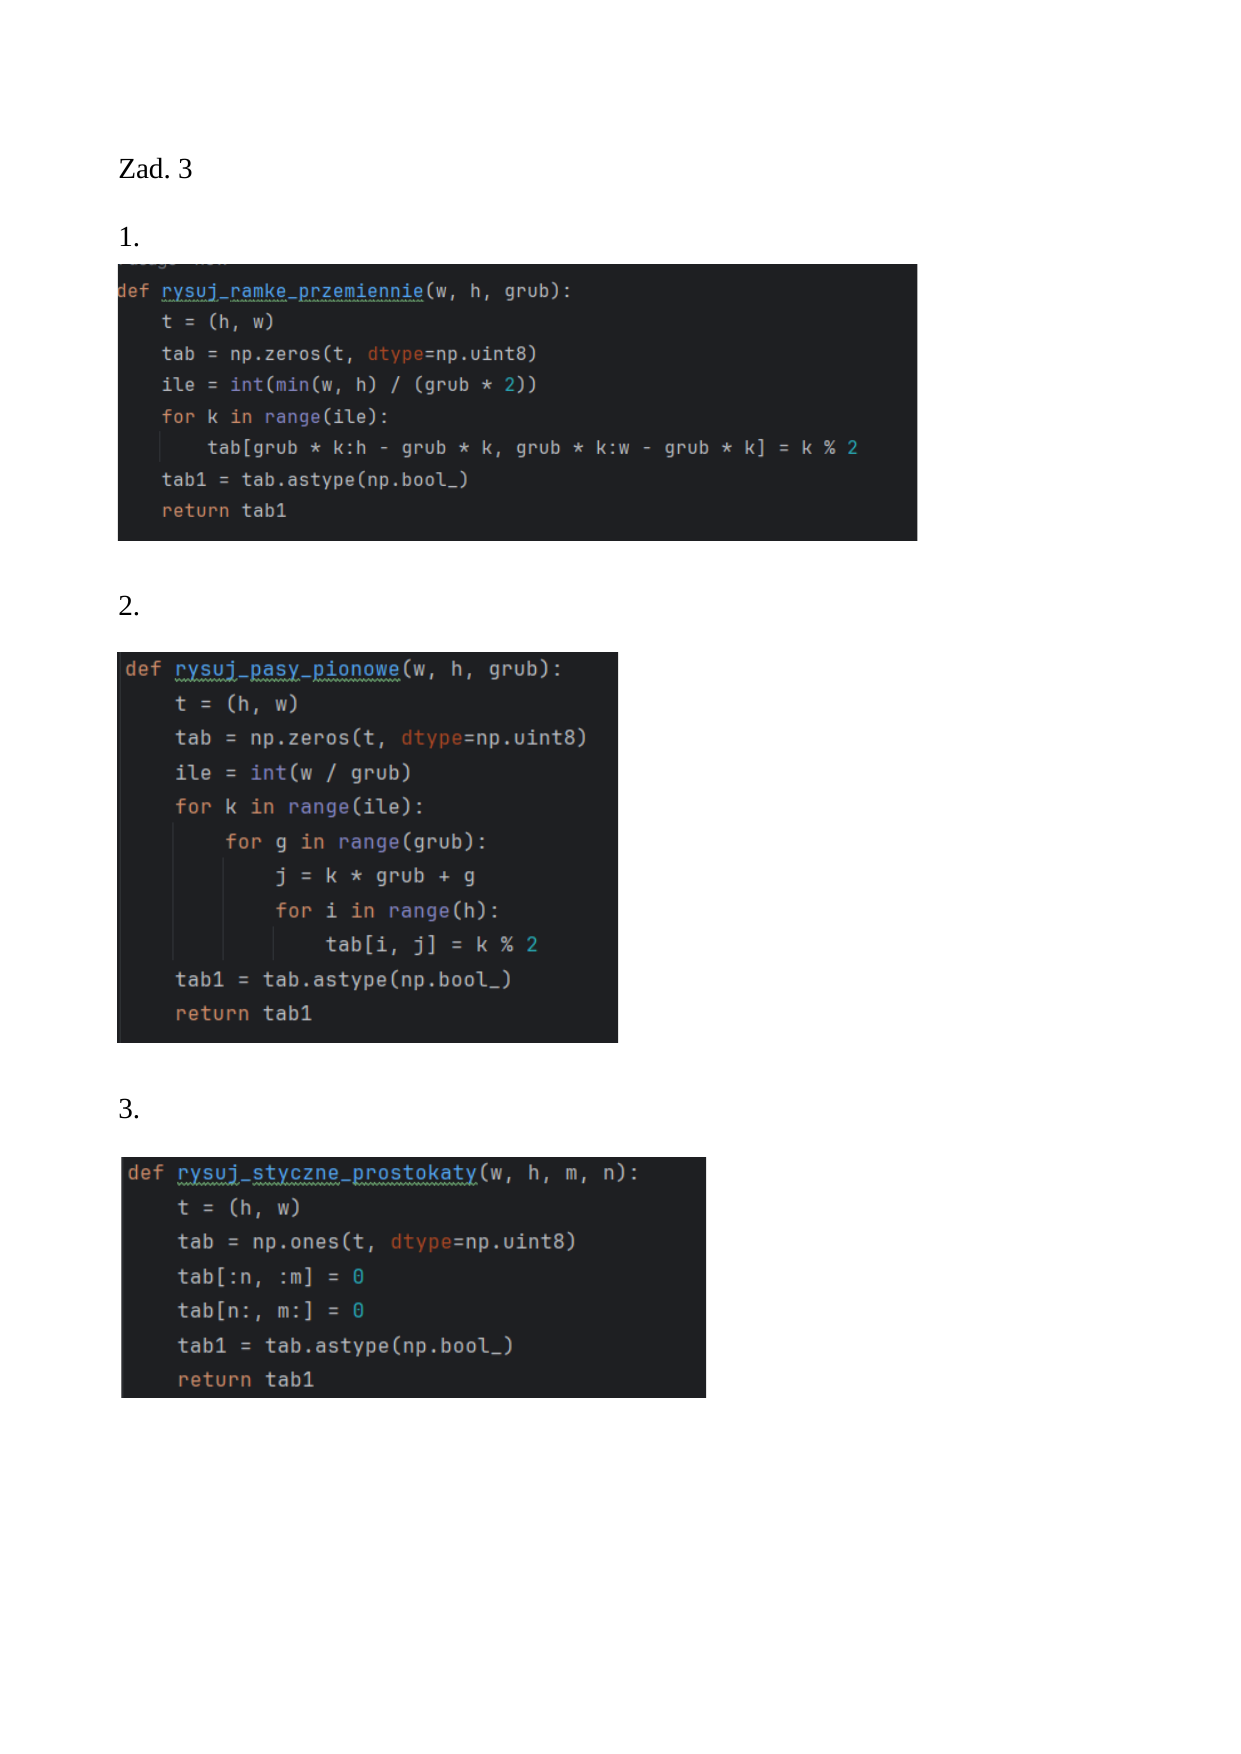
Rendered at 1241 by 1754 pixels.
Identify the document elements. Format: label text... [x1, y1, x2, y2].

picture [117, 652, 619, 1043]
picture [117, 264, 918, 541]
picture [121, 1157, 707, 1398]
text Zad. 3 [118, 152, 1122, 185]
text 2. [118, 588, 1122, 621]
text 1. [118, 219, 1122, 252]
text 3. [118, 1091, 1122, 1124]
